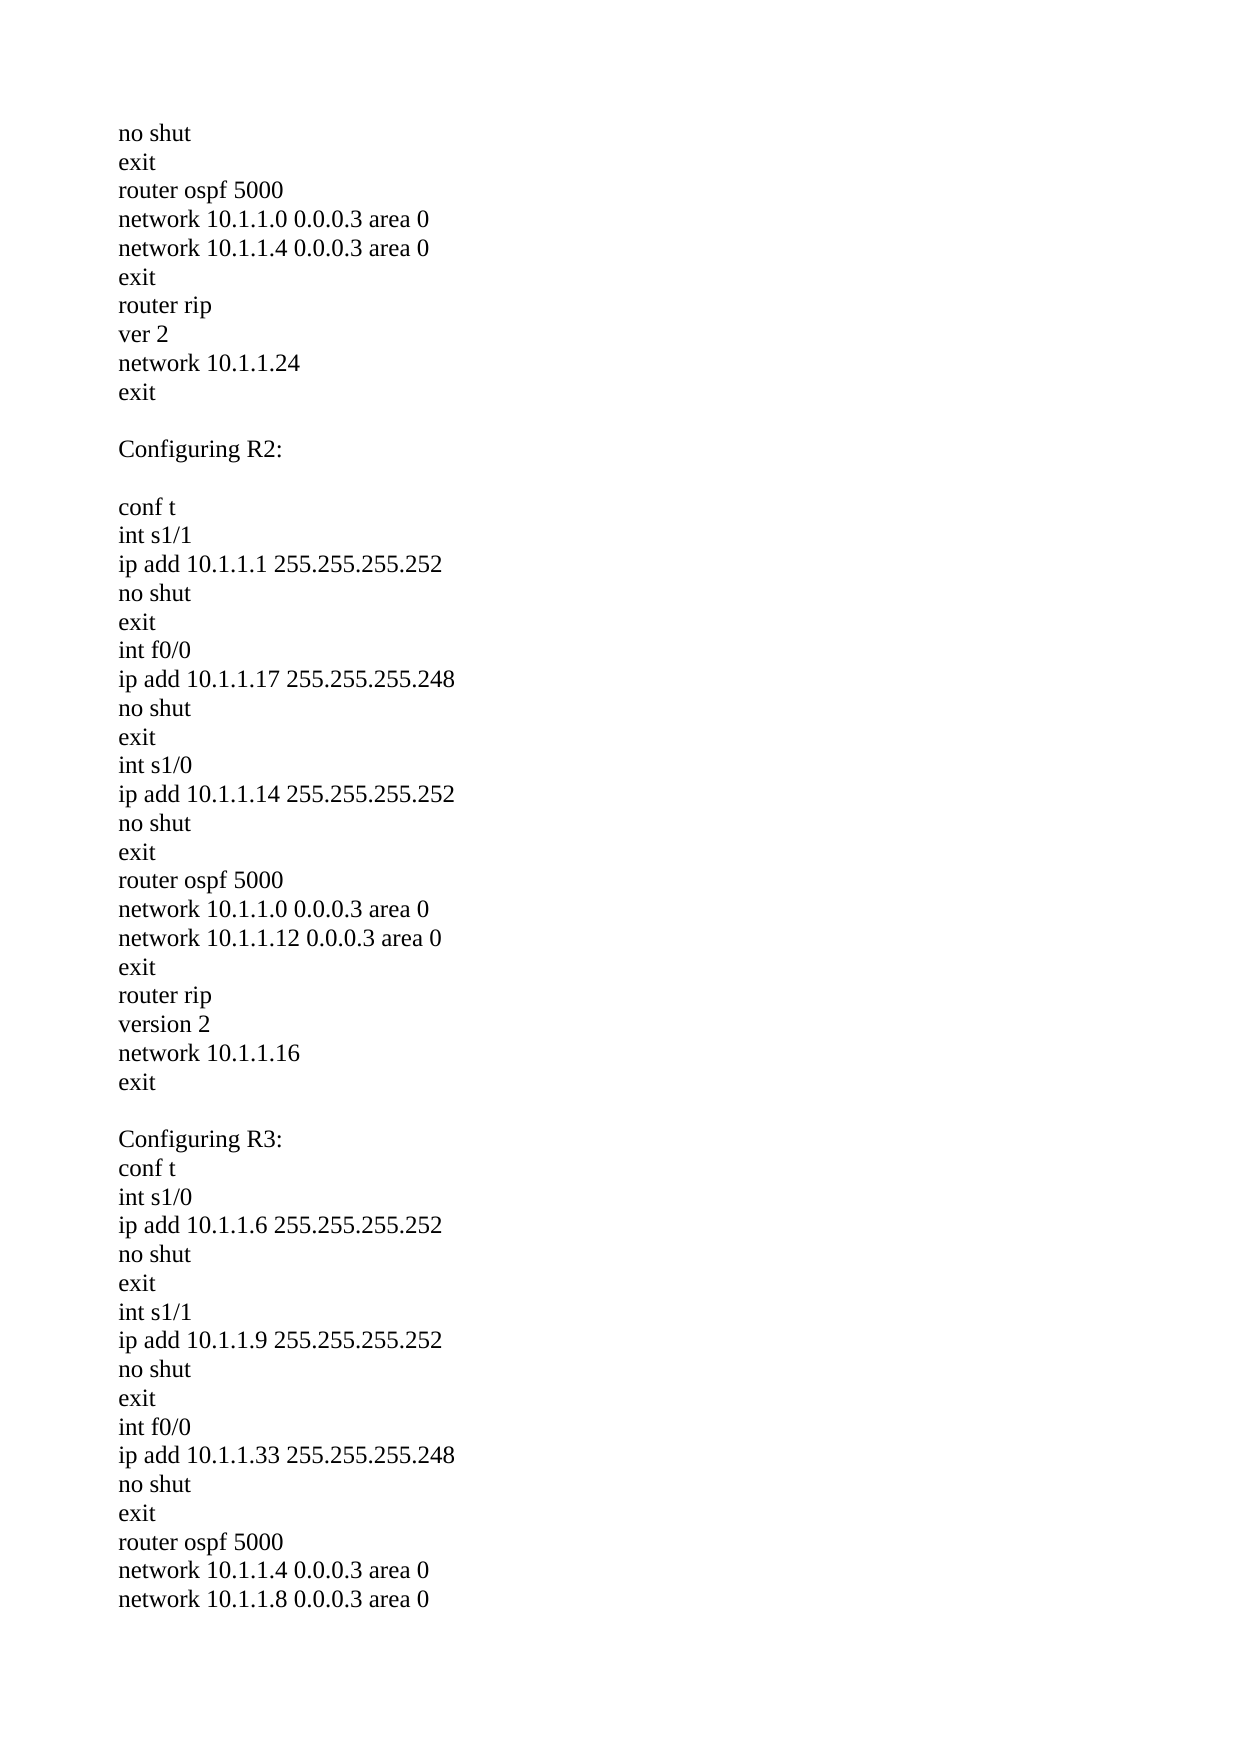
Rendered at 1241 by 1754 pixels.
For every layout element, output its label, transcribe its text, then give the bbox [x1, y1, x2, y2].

text no shut [118, 808, 1122, 837]
text exit [118, 1383, 1122, 1412]
text exit [118, 1268, 1122, 1297]
text router ospf 5000 [118, 176, 1122, 204]
text no shut [118, 118, 1122, 147]
text exit [118, 1067, 1122, 1096]
text no shut [118, 1239, 1122, 1268]
text conf t [118, 1153, 1122, 1182]
text network 10.1.1.16 [118, 1038, 1122, 1067]
text exit [118, 837, 1122, 866]
text router rip [118, 981, 1122, 1009]
text network 10.1.1.4 0.0.0.3 area 0 [118, 233, 1122, 262]
text exit [118, 147, 1122, 176]
text network 10.1.1.24 [118, 348, 1122, 377]
text ip add 10.1.1.14 255.255.255.252 [118, 779, 1122, 808]
text int f0/0 [118, 1412, 1122, 1441]
text router ospf 5000 [118, 866, 1122, 894]
text router rip [118, 291, 1122, 319]
text int s1/0 [118, 751, 1122, 779]
text ver 2 [118, 319, 1122, 348]
text exit [118, 722, 1122, 751]
text int s1/1 [118, 1297, 1122, 1326]
text network 10.1.1.8 0.0.0.3 area 0 [118, 1584, 1122, 1613]
text Configuring R2: [118, 434, 1122, 463]
text version 2 [118, 1009, 1122, 1038]
text no shut [118, 1469, 1122, 1498]
text network 10.1.1.4 0.0.0.3 area 0 [118, 1556, 1122, 1584]
text int s1/1 [118, 521, 1122, 549]
text exit [118, 1498, 1122, 1527]
text conf t [118, 492, 1122, 521]
text ip add 10.1.1.33 255.255.255.248 [118, 1441, 1122, 1469]
text int f0/0 [118, 636, 1122, 664]
text ip add 10.1.1.9 255.255.255.252 [118, 1326, 1122, 1354]
text ip add 10.1.1.6 255.255.255.252 [118, 1211, 1122, 1239]
text exit [118, 377, 1122, 406]
text no shut [118, 1354, 1122, 1383]
text ip add 10.1.1.1 255.255.255.252 [118, 549, 1122, 578]
text network 10.1.1.12 0.0.0.3 area 0 [118, 923, 1122, 952]
text network 10.1.1.0 0.0.0.3 area 0 [118, 894, 1122, 923]
text no shut [118, 578, 1122, 607]
text router ospf 5000 [118, 1527, 1122, 1556]
text int s1/0 [118, 1182, 1122, 1211]
text exit [118, 952, 1122, 981]
text no shut [118, 693, 1122, 722]
text ip add 10.1.1.17 255.255.255.248 [118, 664, 1122, 693]
text exit [118, 607, 1122, 636]
text network 10.1.1.0 0.0.0.3 area 0 [118, 204, 1122, 233]
text Configuring R3: [118, 1124, 1122, 1153]
text exit [118, 262, 1122, 291]
